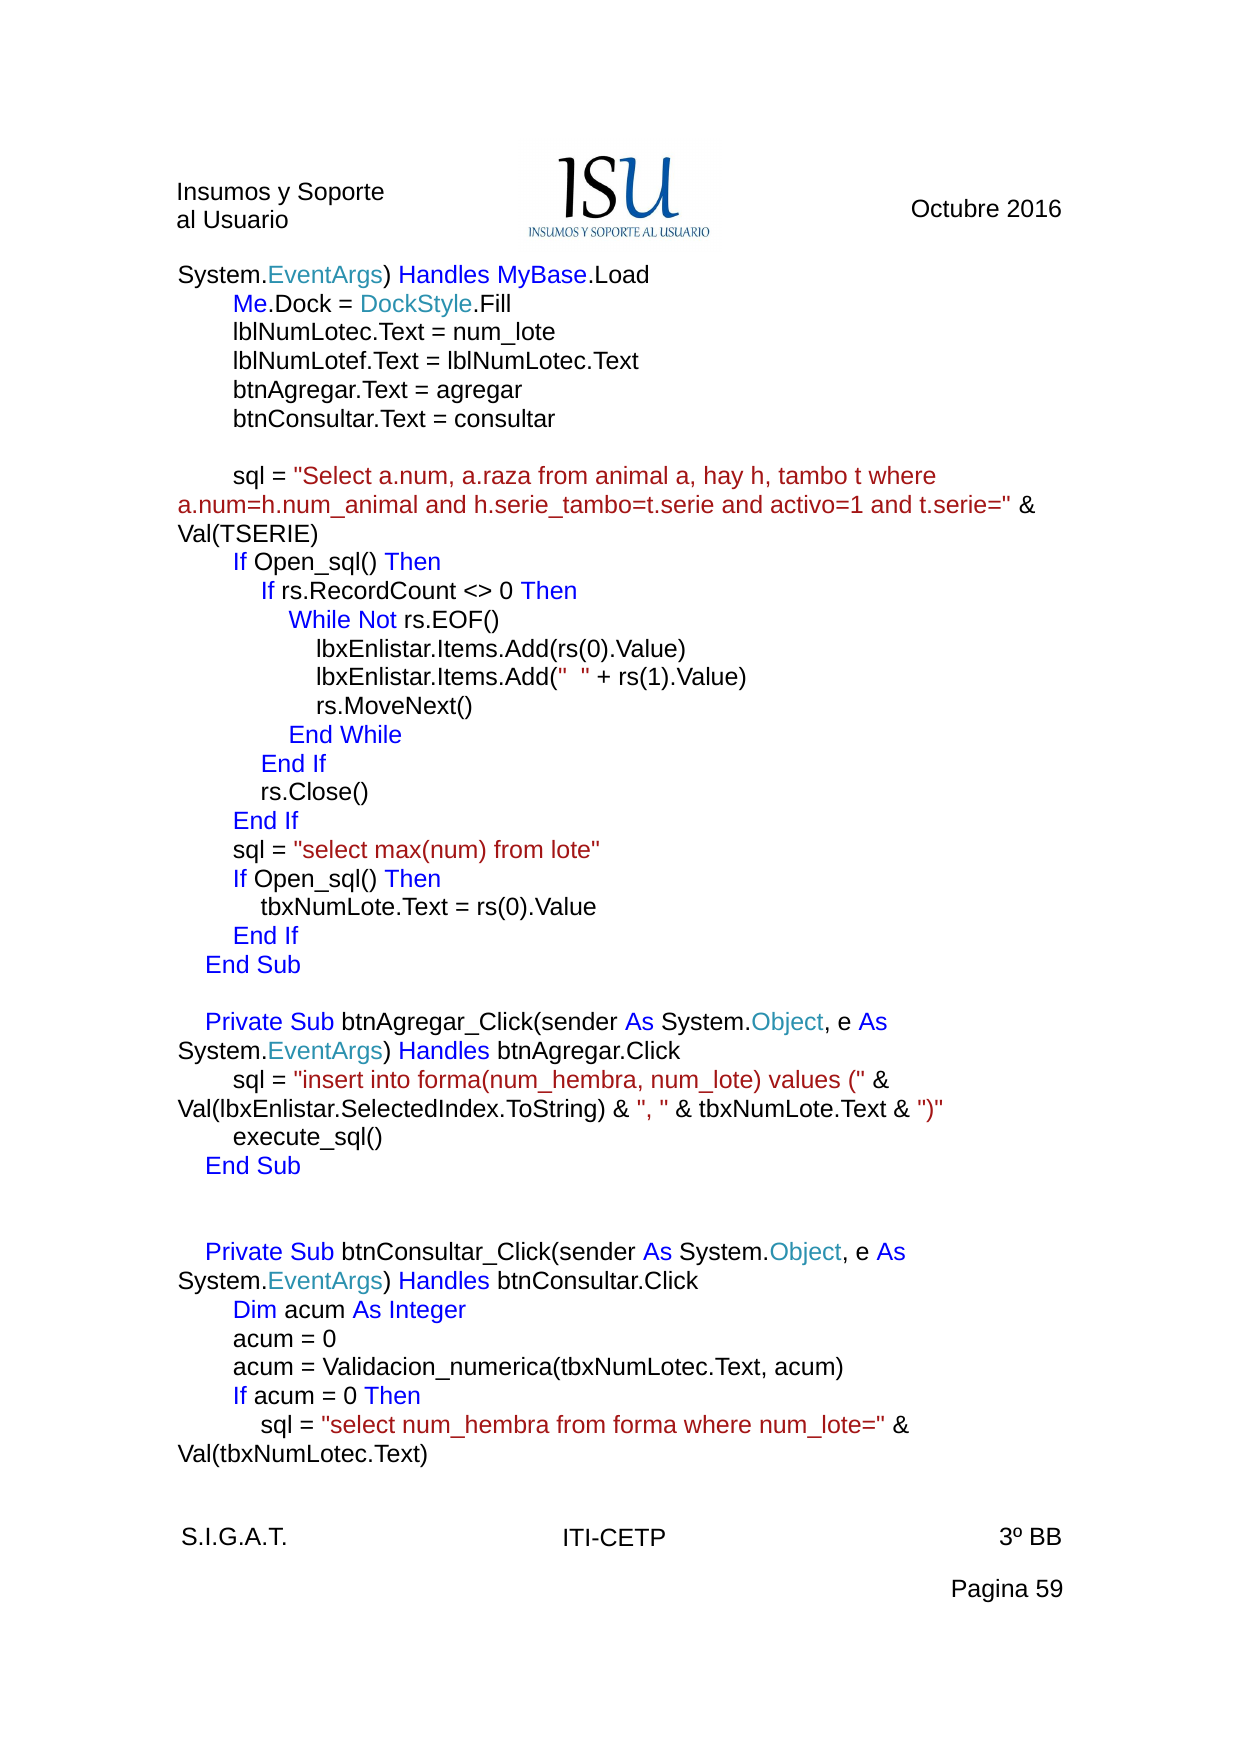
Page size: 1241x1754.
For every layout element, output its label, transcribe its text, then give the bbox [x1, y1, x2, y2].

text System.EventArgs) Handles MyBase.Load [177, 260, 1063, 288]
text lblNumLotec.Text = num_lote [177, 317, 1063, 346]
text btnConsultar.Text = consultar [177, 403, 1063, 432]
text acum = Validacion_numerica(tbxNumLotec.Text, acum) [177, 1352, 1063, 1381]
text sql = "select num_hembra from forma where num_lote=" & Val(tbxNumLotec.Text) [177, 1410, 1063, 1467]
text End Sub [177, 1151, 1063, 1180]
text lbxEnlistar.Items.Add(" " + rs(1).Value) [177, 662, 1063, 691]
text If Open_sql() Then [177, 863, 1063, 892]
text sql = "insert into forma(num_hembra, num_lote) values (" & Val(lbxEnlistar.SelectedIndex.ToString) & ", " & tbxNumLote.Text & ")" [177, 1065, 1063, 1122]
text btnAgregar.Text = agregar [177, 375, 1063, 403]
text rs.MoveNext() [177, 691, 1063, 720]
text End If [177, 921, 1063, 950]
text tbxNumLote.Text = rs(0).Value [177, 892, 1063, 921]
text Private Sub btnConsultar_Click(sender As System.Object, e As System.EventArgs) Handles btnConsultar.Click [177, 1237, 1063, 1295]
text End If [177, 748, 1063, 777]
text End While [177, 720, 1063, 748]
text If rs.RecordCount <> 0 Then [177, 576, 1063, 605]
text lbxEnlistar.Items.Add(rs(0).Value) [177, 633, 1063, 662]
text sql = "select max(num) from lote" [177, 835, 1063, 863]
text sql = "Select a.num, a.raza from animal a, hay h, tambo t where a.num=h.num_animal and h.serie_tambo=t.serie and activo=1 and t.serie=" & Val(TSERIE) [177, 461, 1063, 547]
text If Open_sql() Then [177, 547, 1063, 576]
text End If [177, 806, 1063, 835]
text lblNumLotef.Text = lblNumLotec.Text [177, 346, 1063, 375]
text End Sub [177, 950, 1063, 978]
text Dim acum As Integer [177, 1295, 1063, 1323]
text rs.Close() [177, 777, 1063, 806]
text While Not rs.EOF() [177, 605, 1063, 633]
picture [517, 138, 723, 252]
text execute_sql() [177, 1122, 1063, 1151]
text acum = 0 [177, 1323, 1063, 1352]
text If acum = 0 Then [177, 1381, 1063, 1410]
text Me.Dock = DockStyle.Fill [177, 288, 1063, 317]
text Private Sub btnAgregar_Click(sender As System.Object, e As System.EventArgs) Handles btnAgregar.Click [177, 1007, 1063, 1065]
